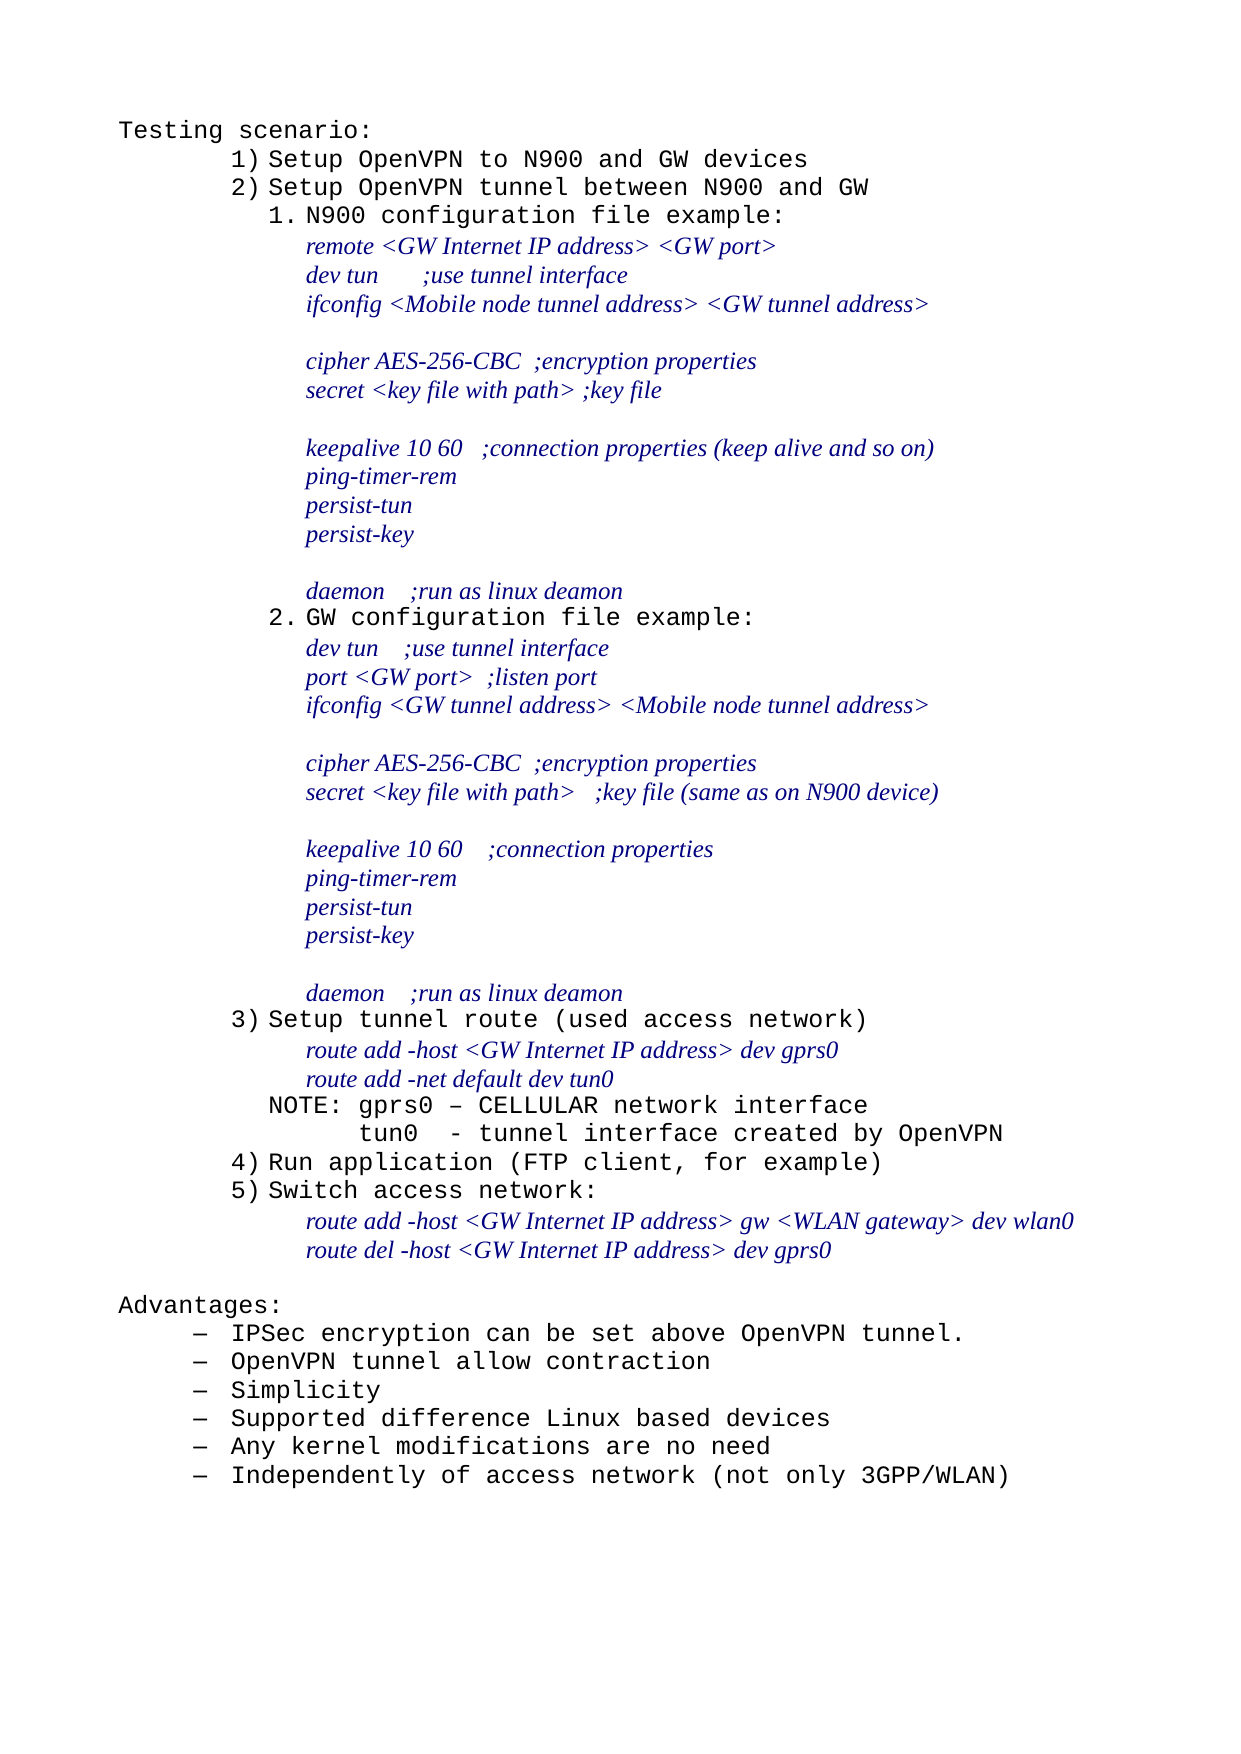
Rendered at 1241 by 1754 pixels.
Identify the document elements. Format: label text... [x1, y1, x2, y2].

list ifconfig <GW tunnel address> <Mobile node tunnel address> [268, 691, 1122, 719]
list persist-key [268, 519, 1122, 548]
list persist-tun [268, 490, 1122, 519]
list Supported difference Linux based devices [193, 1406, 1122, 1434]
list Independently of access network (not only 3GPP/WLAN) [193, 1462, 1122, 1491]
list dev tun ;use tunnel interface [268, 633, 1122, 662]
list Simplicity [193, 1377, 1122, 1406]
list remote <GW Internet IP address> <GW port> [268, 231, 1122, 260]
list Switch access network: [231, 1178, 1122, 1206]
list OpenVPN tunnel allow contraction [193, 1349, 1122, 1377]
list route del -host <GW Internet IP address> dev gprs0 [268, 1235, 1122, 1263]
list ifconfig <Mobile node tunnel address> <GW tunnel address> [268, 289, 1122, 318]
list secret <key file with path> ;key file [268, 375, 1122, 404]
list GW configuration file example: [268, 605, 1122, 633]
list Setup tunnel route (used access network) [231, 1007, 1122, 1035]
list Any kernel modifications are no need [193, 1434, 1122, 1462]
list route add -host <GW Internet IP address> dev gprs0 [268, 1035, 1122, 1064]
list tun0 - tunnel interface created by OpenVPN [231, 1121, 1122, 1149]
list Setup OpenVPN to N900 and GW devices [231, 146, 1122, 175]
list dev tun ;use tunnel interface [268, 260, 1122, 289]
list keepalive 10 60 ;connection properties [268, 834, 1122, 863]
text Advantages: [118, 1292, 1122, 1321]
list cipher AES-256-CBC ;encryption properties [268, 346, 1122, 375]
list Setup OpenVPN tunnel between N900 and GW [231, 175, 1122, 203]
list persist-key [268, 921, 1122, 949]
list cipher AES-256-CBC ;encryption properties [268, 748, 1122, 777]
list route add -host <GW Internet IP address> gw <WLAN gateway> dev wlan0 [268, 1206, 1122, 1235]
list Run application (FTP client, for example) [231, 1149, 1122, 1178]
list N900 configuration file example: [268, 203, 1122, 231]
list daemon ;run as linux deamon [268, 978, 1122, 1007]
list persist-tun [268, 892, 1122, 921]
list ping-timer-rem [268, 461, 1122, 490]
list IPSec encryption can be set above OpenVPN tunnel. [193, 1321, 1122, 1349]
list ping-timer-rem [268, 863, 1122, 892]
list secret <key file with path> ;key file (same as on N900 device) [268, 777, 1122, 806]
list keepalive 10 60 ;connection properties (keep alive and so on) [268, 433, 1122, 461]
list port <GW port> ;listen port [268, 662, 1122, 691]
text Testing scenario: [118, 118, 1122, 146]
list daemon ;run as linux deamon [268, 576, 1122, 605]
list route add -net default dev tun0 [268, 1064, 1122, 1093]
list NOTE: gprs0 – CELLULAR network interface [231, 1093, 1122, 1121]
